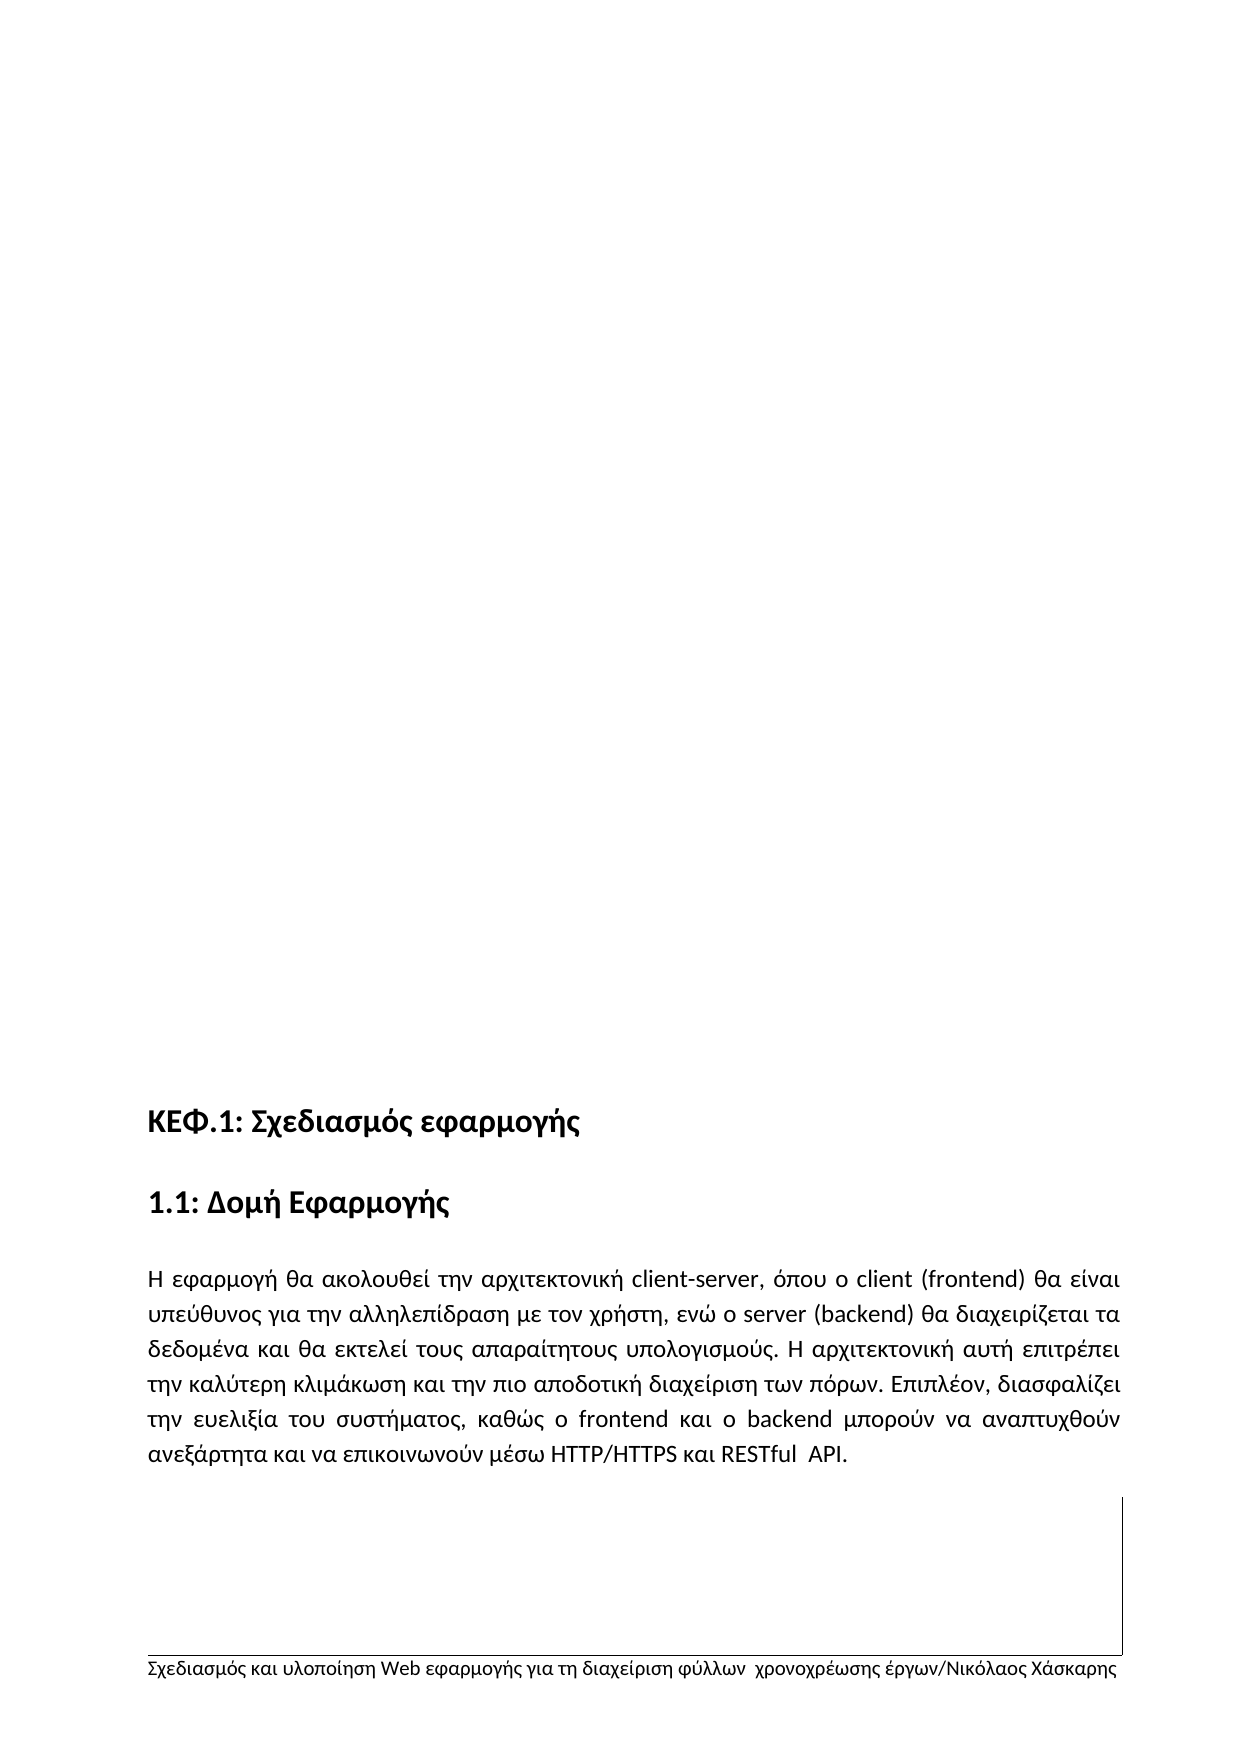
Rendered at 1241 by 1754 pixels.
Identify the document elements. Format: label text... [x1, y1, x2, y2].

text Η εφαρμογή θα ακολουθεί την αρχιτεκτονική client-server, όπου ο client (frontend) θα είναι υπεύθυνος για την αλληλεπίδραση με τον χρήστη, ενώ ο server (backend) θα διαχειρίζεται τα δεδομένα και θα εκτελεί τους απαραίτητους υπολογισμούς. Η αρχιτεκτονική αυτή επιτρέπει την καλύτερη κλιμάκωση και την πιο αποδοτική διαχείριση των πόρων. Επιπλέον, διασφαλίζει την ευελιξία του συστήματος, καθώς ο frontend και ο backend μπορούν να αναπτυχθούν ανεξάρτητα και να επικοινωνούν μέσω HTTP/HTTPS και RESTful API. [148, 1263, 1122, 1468]
subtitle 1.1: Δομή Εφαρμογής [148, 1181, 1122, 1222]
subtitle ΚΕΦ.1: Σχεδιασμός εφαρμογής [148, 1100, 1122, 1140]
